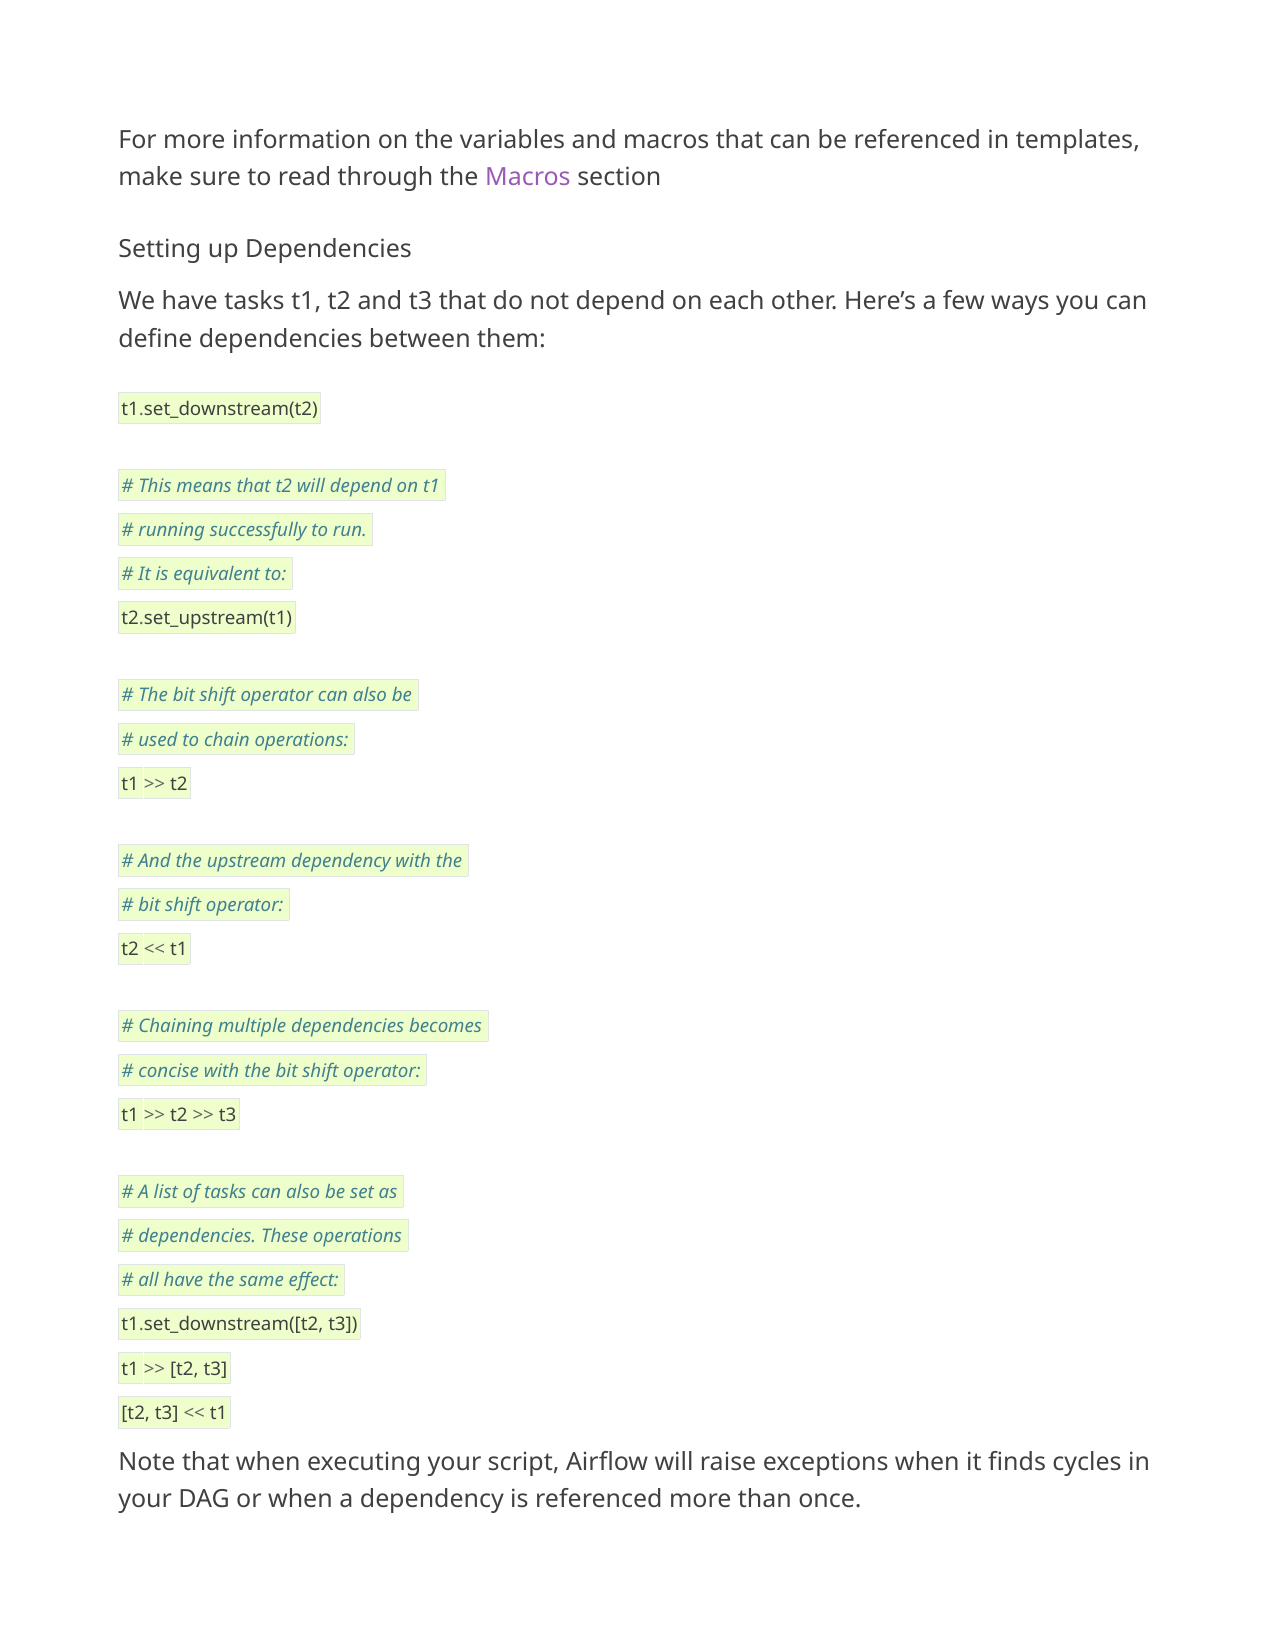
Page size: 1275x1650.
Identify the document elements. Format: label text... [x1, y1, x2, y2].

text [240, 1098, 1157, 1129]
text # all have the same effect: [119, 1265, 344, 1295]
text # used to chain operations: [119, 724, 354, 754]
text [345, 1263, 1157, 1295]
text # Chaining multiple dependencies becomes [119, 1011, 488, 1041]
text [409, 1219, 1157, 1251]
text t1 >> t2 [119, 768, 190, 798]
text # A list of tasks can also be set as [119, 1176, 403, 1207]
subtitle Setting up Dependencies [118, 231, 1157, 265]
text [419, 679, 1157, 710]
text [293, 557, 1157, 589]
text # And the upstream dependency with the [119, 845, 468, 876]
text [469, 844, 1157, 876]
text # concise with the bit shift operator: [119, 1055, 426, 1085]
text # dependencies. These operations [119, 1220, 408, 1251]
text [373, 513, 1157, 545]
text [296, 601, 1157, 633]
text [321, 392, 1157, 423]
text # It is equivalent to: [119, 558, 292, 589]
text We have tasks t1, t2 and t3 that do not depend on each other. Here’s a few ways you can define dependencies between them: [118, 279, 1157, 354]
text [446, 469, 1157, 501]
text [355, 723, 1157, 754]
text Note that when executing your script, Airflow will raise exceptions when it finds cycles in your DAG or when a dependency is referenced more than once. [118, 1440, 1157, 1515]
text # The bit shift operator can also be [119, 680, 418, 710]
text For more information on the variables and macros that can be referenced in templates, make sure to read through the Macros section [118, 118, 1157, 193]
text # running successfully to run. [119, 514, 372, 545]
text # This means that t2 will depend on t1 [119, 470, 445, 500]
text [361, 1308, 1157, 1339]
text [427, 1054, 1157, 1085]
text t1.set_downstream(t2) [119, 393, 320, 423]
text [191, 932, 1157, 964]
text [290, 888, 1157, 920]
text t2.set_upstream(t1) [119, 602, 295, 633]
text [231, 1396, 1157, 1428]
text [489, 1010, 1157, 1041]
text # bit shift operator: [119, 889, 289, 920]
text t2 << t1 [119, 934, 190, 964]
text [t2, t3] << t1 [119, 1397, 230, 1428]
text t1 >> [t2, t3] [119, 1353, 230, 1383]
text t1.set_downstream([t2, t3]) [119, 1309, 360, 1339]
text [404, 1175, 1157, 1207]
text [231, 1352, 1157, 1383]
text t1 >> t2 >> t3 [119, 1099, 239, 1129]
text [191, 767, 1157, 798]
